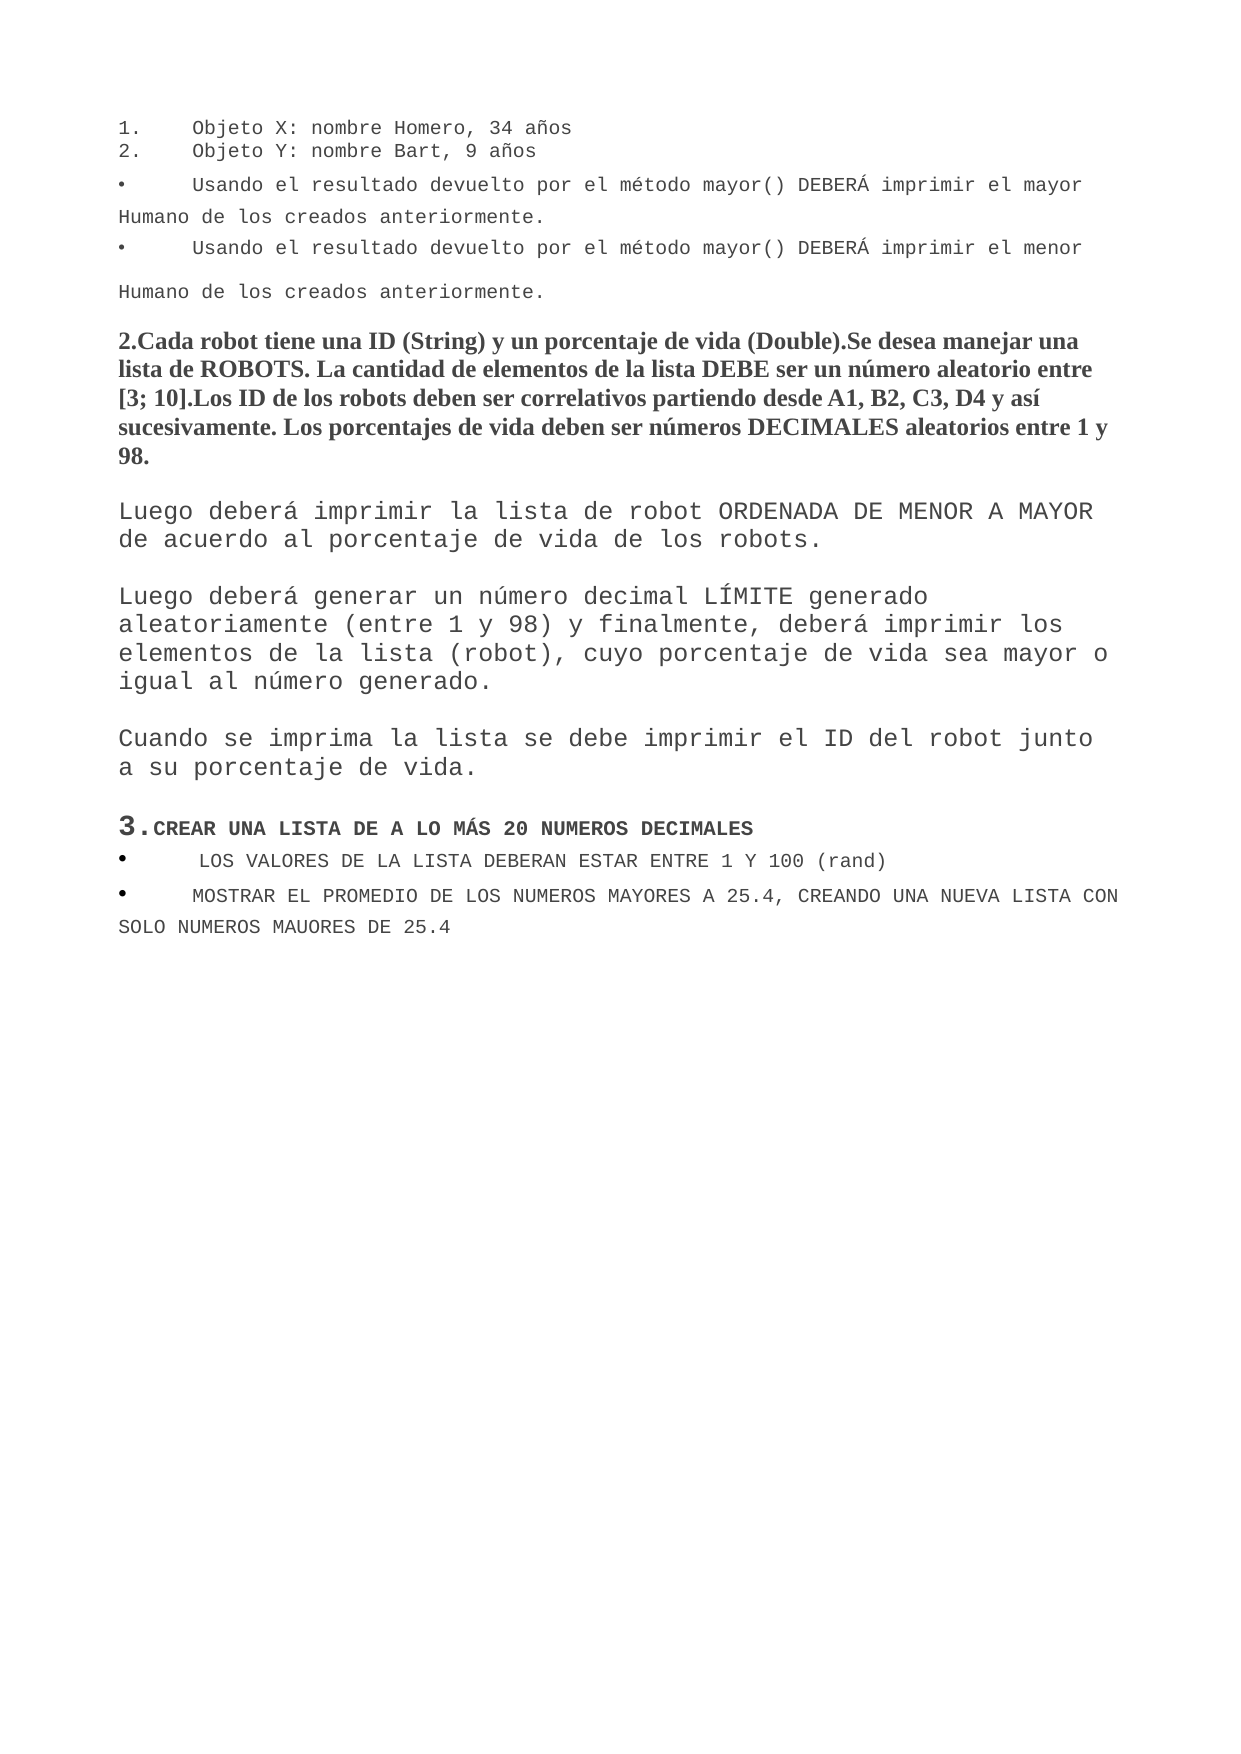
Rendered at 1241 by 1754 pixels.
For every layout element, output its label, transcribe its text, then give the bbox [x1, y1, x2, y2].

list Usando el resultado devuelto por el método mayor() DEBERÁ imprimir el mayor Humano de los creados anteriormente. [118, 175, 1122, 229]
text Luego deberá generar un número decimal LÍMITE generado aleatoriamente (entre 1 y 98) y finalmente, deberá imprimir los elementos de la lista (robot), cuyo porcentaje de vida sea mayor o igual al número generado. [118, 584, 1122, 697]
list LOS VALORES DE LA LISTA DEBERAN ESTAR ENTRE 1 Y 100 (rand) [118, 844, 1122, 873]
text 2.Cada robot tiene una ID (String) y un porcentaje de vida (Double).Se desea manejar una lista de ROBOTS. La cantidad de elementos de la lista DEBE ser un número aleatorio entre [3; 10].Los ID de los robots deben ser correlativos partiendo desde A1, B2, C3, D4 y así sucesivamente. Los porcentajes de vida deben ser números DECIMALES aleatorios entre 1 y 98. [118, 326, 1122, 469]
text Cuando se imprima la lista se debe imprimir el ID del robot junto a su porcentaje de vida. [118, 726, 1122, 782]
list Objeto Y: nombre Bart, 9 años [118, 141, 1122, 163]
list Usando el resultado devuelto por el método mayor() DEBERÁ imprimir el menor [118, 238, 1233, 261]
list Objeto X: nombre Homero, 34 años [118, 118, 1122, 141]
text 3.CREAR UNA LISTA DE A LO MÁS 20 NUMEROS DECIMALES [118, 811, 1122, 844]
text Luego deberá imprimir la lista de robot ORDENADA DE MENOR A MAYOR de acuerdo al porcentaje de vida de los robots. [118, 498, 1122, 555]
text Humano de los creados anteriormente. [118, 282, 1233, 304]
list MOSTRAR EL PROMEDIO DE LOS NUMEROS MAYORES A 25.4, CREANDO UNA NUEVA LISTA CON SOLO NUMEROS MAUORES DE 25.4 [118, 885, 1122, 939]
